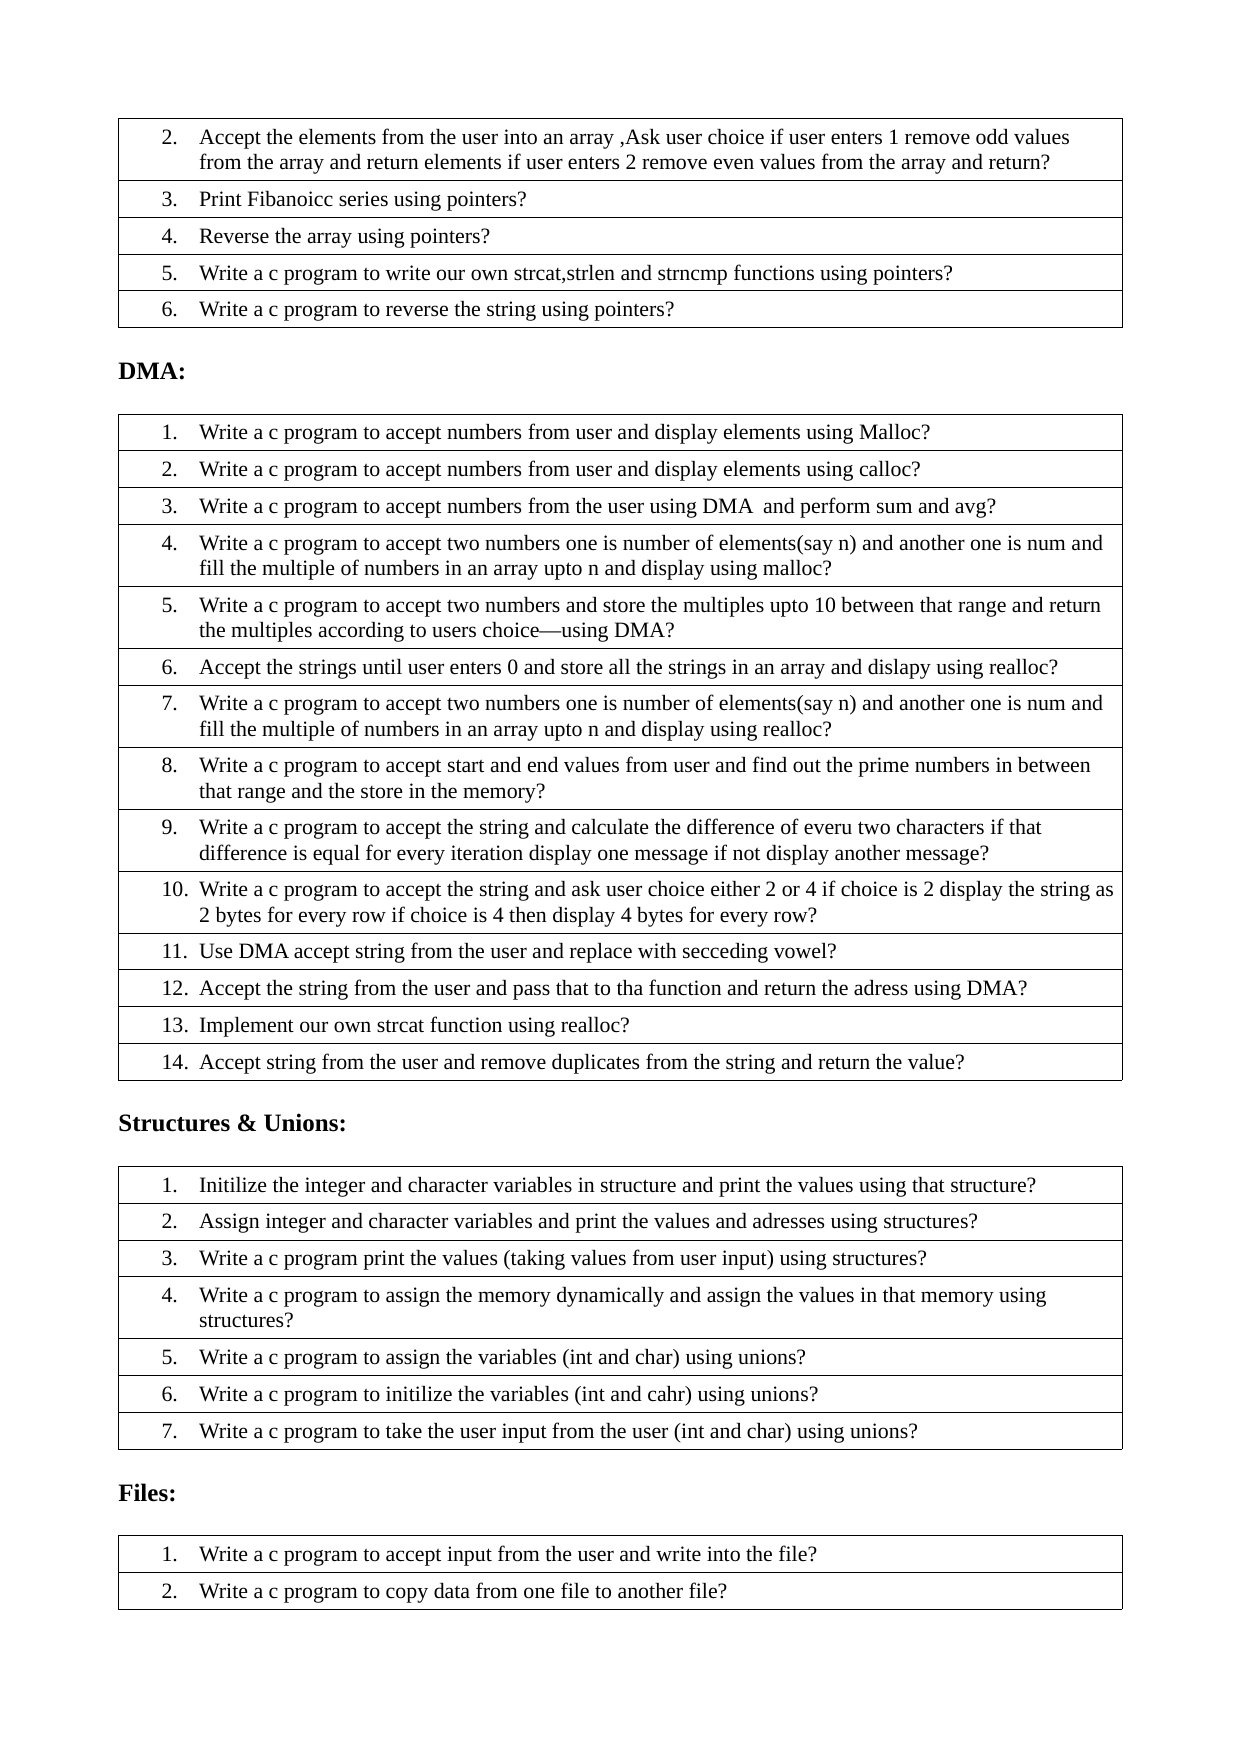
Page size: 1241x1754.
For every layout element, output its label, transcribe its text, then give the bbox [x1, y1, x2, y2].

table_cell Write a c program to write our own strcat,strlen and strncmp functions using pointers? [119, 255, 1122, 290]
table_cell Accept the elements from the user into an array ,Ask user choice if user enters 1 remove odd values from the array and return elements if user enters 2 remove even values from the array and return? [119, 119, 1122, 180]
table_cell Implement our own strcat function using realloc? [119, 1007, 1122, 1043]
table_cell Write a c program to accept two numbers and store the multiples upto 10 between that range and return the multiples according to users choice—using DMA? [119, 587, 1122, 648]
table_header Write a c program to initilize the variables (int and cahr) using unions? [119, 1376, 1122, 1412]
table_cell Accept the strings until user enters 0 and store all the strings in an array and dislapy using realloc? [119, 649, 1122, 684]
table_header Write a c program to assign the memory dynamically and assign the values in that memory using structures? [119, 1277, 1122, 1338]
table_header Initilize the integer and character variables in structure and print the values using that structure? [119, 1167, 1122, 1203]
table_cell Write a c program to assign the variables (int and char) using unions? [119, 1339, 1122, 1375]
table_header Write a c program to accept input from the user and write into the file? [119, 1536, 1122, 1572]
table_cell Accept string from the user and remove duplicates from the string and return the value? [119, 1044, 1122, 1079]
table_cell Write a c program to copy data from one file to another file? [119, 1573, 1122, 1609]
table_cell Accept the string from the user and pass that to tha function and return the adress using DMA? [119, 970, 1122, 1006]
text Structures & Unions: [118, 1108, 1122, 1137]
table_cell Reverse the array using pointers? [119, 218, 1122, 254]
table_cell Write a c program to accept start and end values from user and find out the prime numbers in between that range and the store in the memory? [119, 748, 1122, 808]
table_cell Write a c program to take the user input from the user (int and char) using unions? [119, 1413, 1122, 1449]
table_header Write a c program to accept numbers from user and display elements using Malloc? [119, 415, 1122, 450]
table_cell Write a c program to accept two numbers one is number of elements(say n) and another one is num and fill the multiple of numbers in an array upto n and display using realloc? [119, 686, 1122, 747]
table_cell Write a c program to accept two numbers one is number of elements(say n) and another one is num and fill the multiple of numbers in an array upto n and display using malloc? [119, 525, 1122, 586]
table_cell Write a c program to reverse the string using pointers? [119, 291, 1122, 327]
table_cell Write a c program print the values (taking values from user input) using structures? [119, 1241, 1122, 1276]
text Files: [118, 1478, 1122, 1506]
table_cell Use DMA accept string from the user and replace with secceding vowel? [119, 934, 1122, 969]
table_cell Write a c program to accept numbers from user and display elements using calloc? [119, 451, 1122, 487]
table_cell Write a c program to accept numbers from the user using DMA and perform sum and avg? [119, 488, 1122, 524]
text DMA: [118, 356, 1122, 385]
table_cell Write a c program to accept the string and ask user choice either 2 or 4 if choice is 2 display the string as 2 bytes for every row if choice is 4 then display 4 bytes for every row? [119, 872, 1122, 932]
table_cell Write a c program to accept the string and calculate the difference of everu two characters if that difference is equal for every iteration display one message if not display another message? [119, 810, 1122, 871]
table_cell Print Fibanoicc series using pointers? [119, 181, 1122, 217]
table_cell Assign integer and character variables and print the values and adresses using structures? [119, 1204, 1122, 1239]
